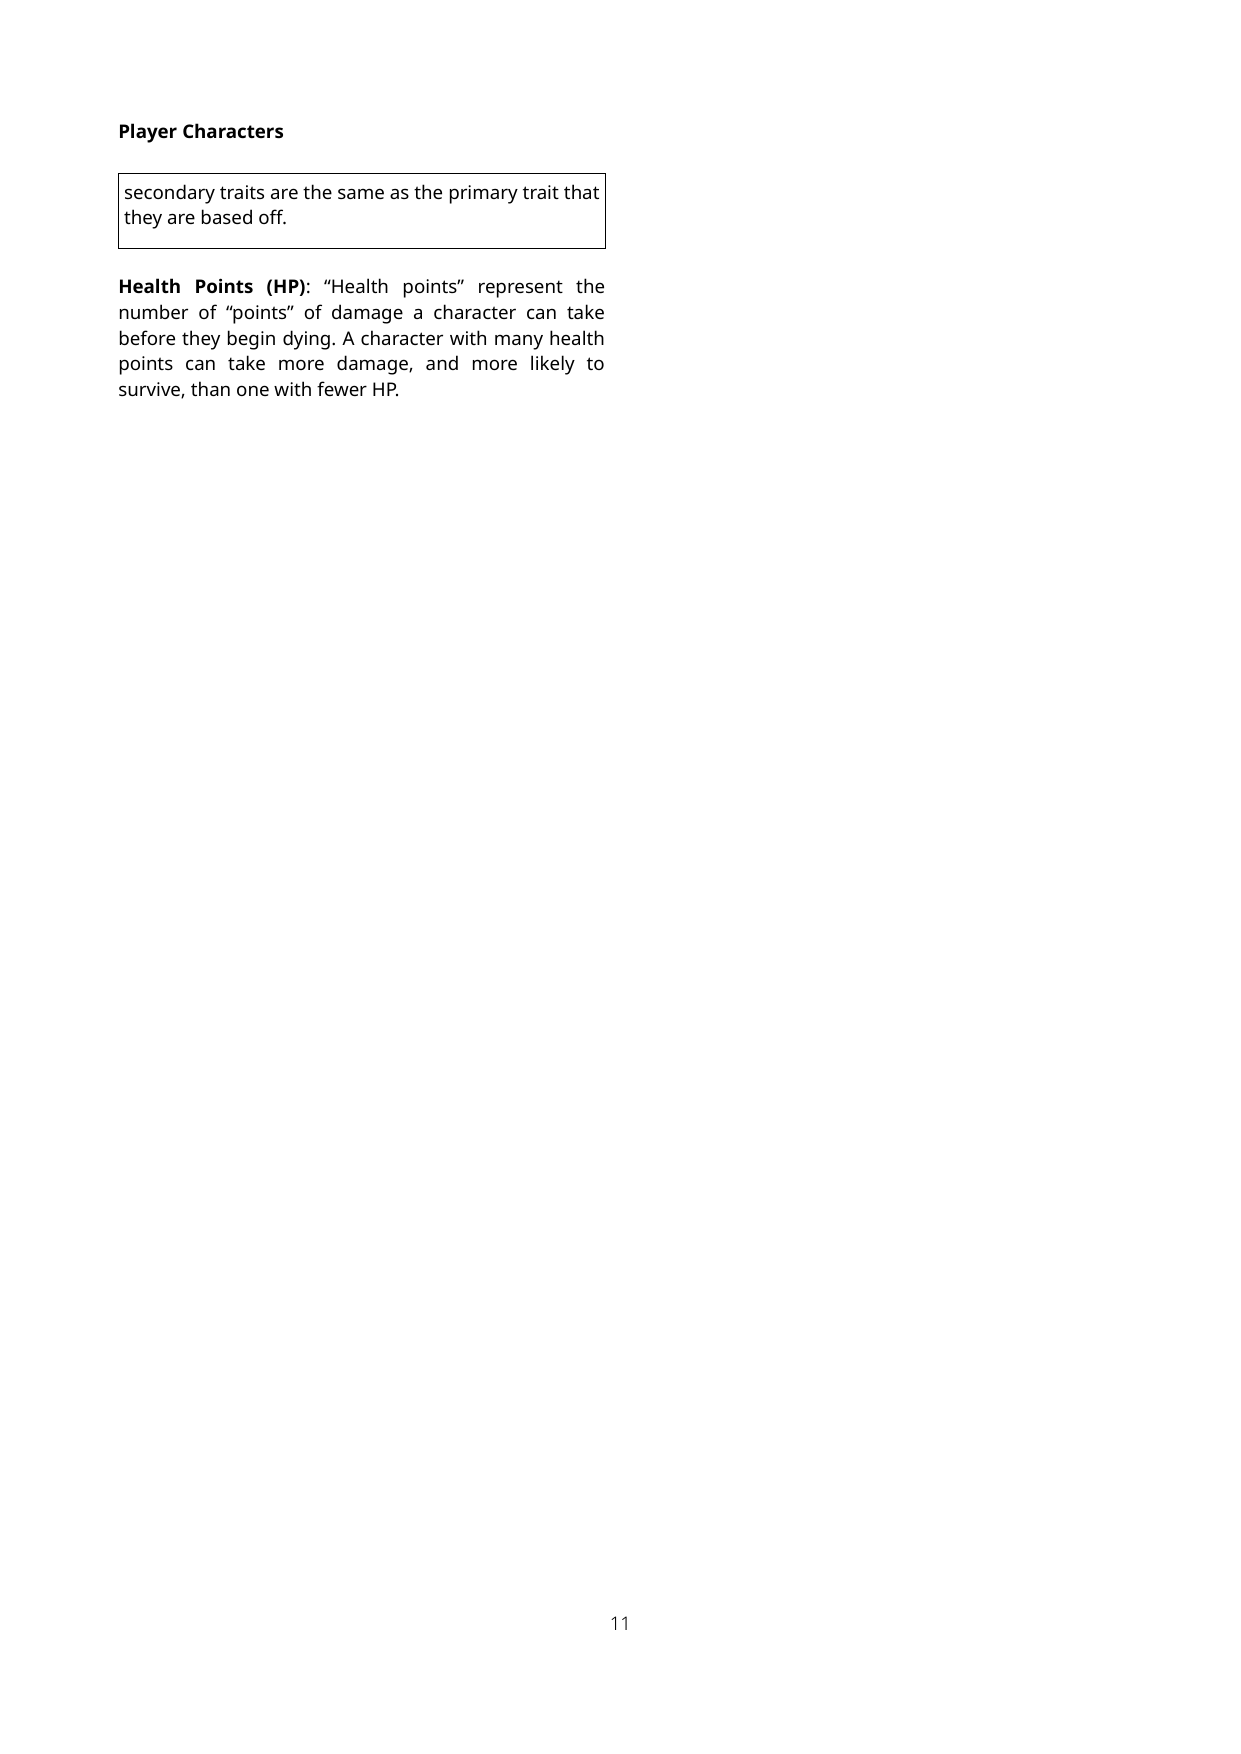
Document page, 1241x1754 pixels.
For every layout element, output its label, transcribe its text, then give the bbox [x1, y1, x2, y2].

table_header secondary traits are the same as the primary trait that they are based off. [119, 174, 605, 248]
text Health Points (HP): “Health points” represent the number of “points” of damage a character can take before they begin dying. A character with many health points can take more damage, and more likely to survive, than one with fewer HP. [118, 249, 605, 401]
